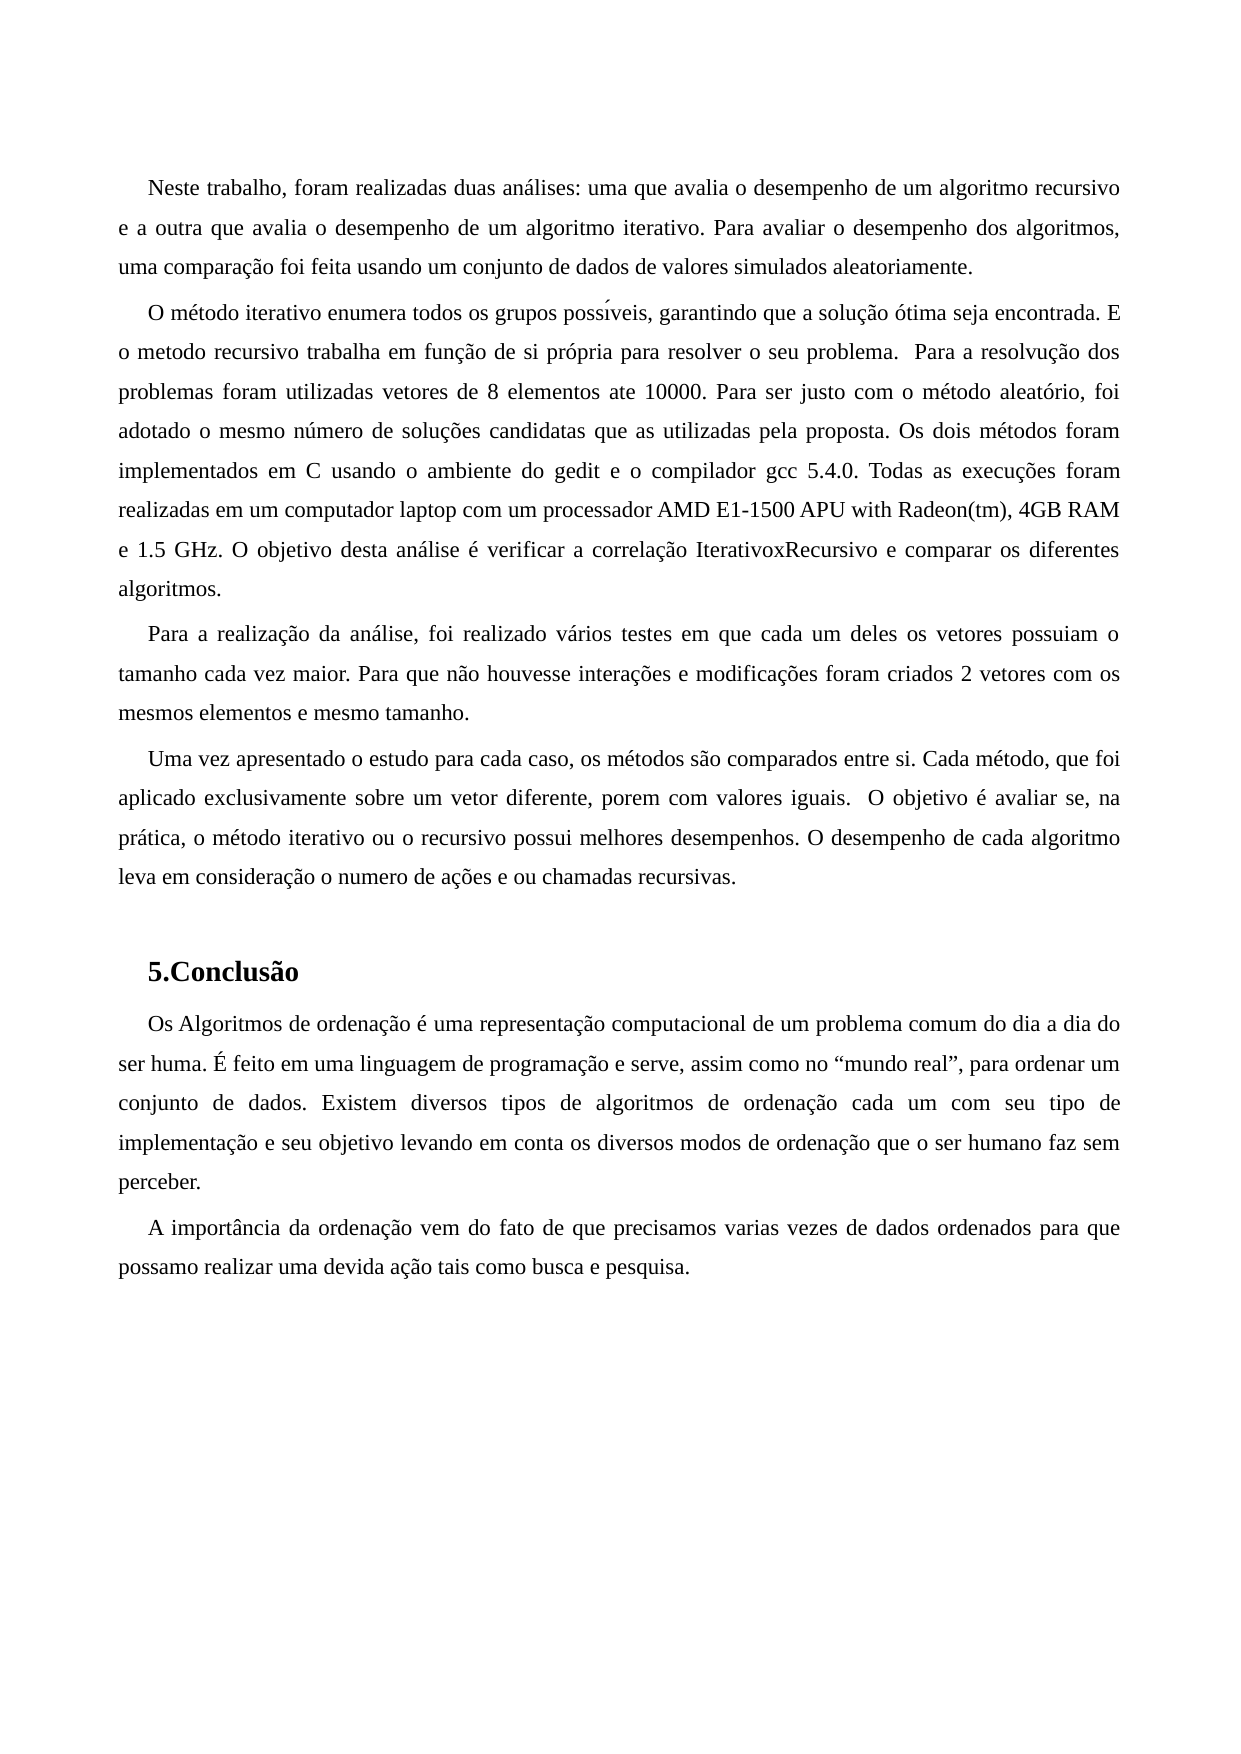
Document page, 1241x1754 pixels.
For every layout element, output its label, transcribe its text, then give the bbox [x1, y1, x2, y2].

text 5.Conclusão [118, 954, 1122, 988]
text Para a realização da análise, foi realizado vários testes em que cada um deles os vetores possuiam o tamanho cada vez maior. Para que não houvesse interações e modificações foram criados 2 vetores com os mesmos elementos e mesmo tamanho. [118, 621, 1122, 726]
text O método iterativo enumera todos os grupos possı́veis, garantindo que a solução ótima seja encontrada. E o metodo recursivo trabalha em função de si própria para resolver o seu problema. Para a resolvução dos problemas foram utilizadas vetores de 8 elementos ate 10000. Para ser justo com o método aleatório, foi adotado o mesmo número de soluções candidatas que as utilizadas pela proposta. Os dois métodos foram implementados em C usando o ambiente do gedit e o compilador gcc 5.4.0. Todas as execuções foram realizadas em um computador laptop com um processador AMD E1-1500 APU with Radeon(tm), 4GB RAM e 1.5 GHz. O objetivo desta análise é verificar a correlação IterativoxRecursivo e comparar os diferentes algoritmos. [118, 299, 1122, 601]
text A importância da ordenação vem do fato de que precisamos varias vezes de dados ordenados para que possamo realizar uma devida ação tais como busca e pesquisa. [118, 1214, 1122, 1279]
text Uma vez apresentado o estudo para cada caso, os métodos são comparados entre si. Cada método, que foi aplicado exclusivamente sobre um vetor diferente, porem com valores iguais. O objetivo é avaliar se, na prática, o método iterativo ou o recursivo possui melhores desempenhos. O desempenho de cada algoritmo leva em consideração o numero de ações e ou chamadas recursivas. [118, 745, 1122, 890]
text Os Algoritmos de ordenação é uma representação computacional de um problema comum do dia a dia do ser huma. É feito em uma linguagem de programação e serve, assim como no “mundo real”, para ordenar um conjunto de dados. Existem diversos tipos de algoritmos de ordenação cada um com seu tipo de implementação e seu objetivo levando em conta os diversos modos de ordenação que o ser humano faz sem perceber. [118, 1010, 1122, 1195]
text Neste trabalho, foram realizadas duas análises: uma que avalia o desempenho de um algoritmo recursivo e a outra que avalia o desempenho de um algoritmo iterativo. Para avaliar o desempenho dos algoritmos, uma comparação foi feita usando um conjunto de dados de valores simulados aleatoriamente. [118, 174, 1122, 280]
